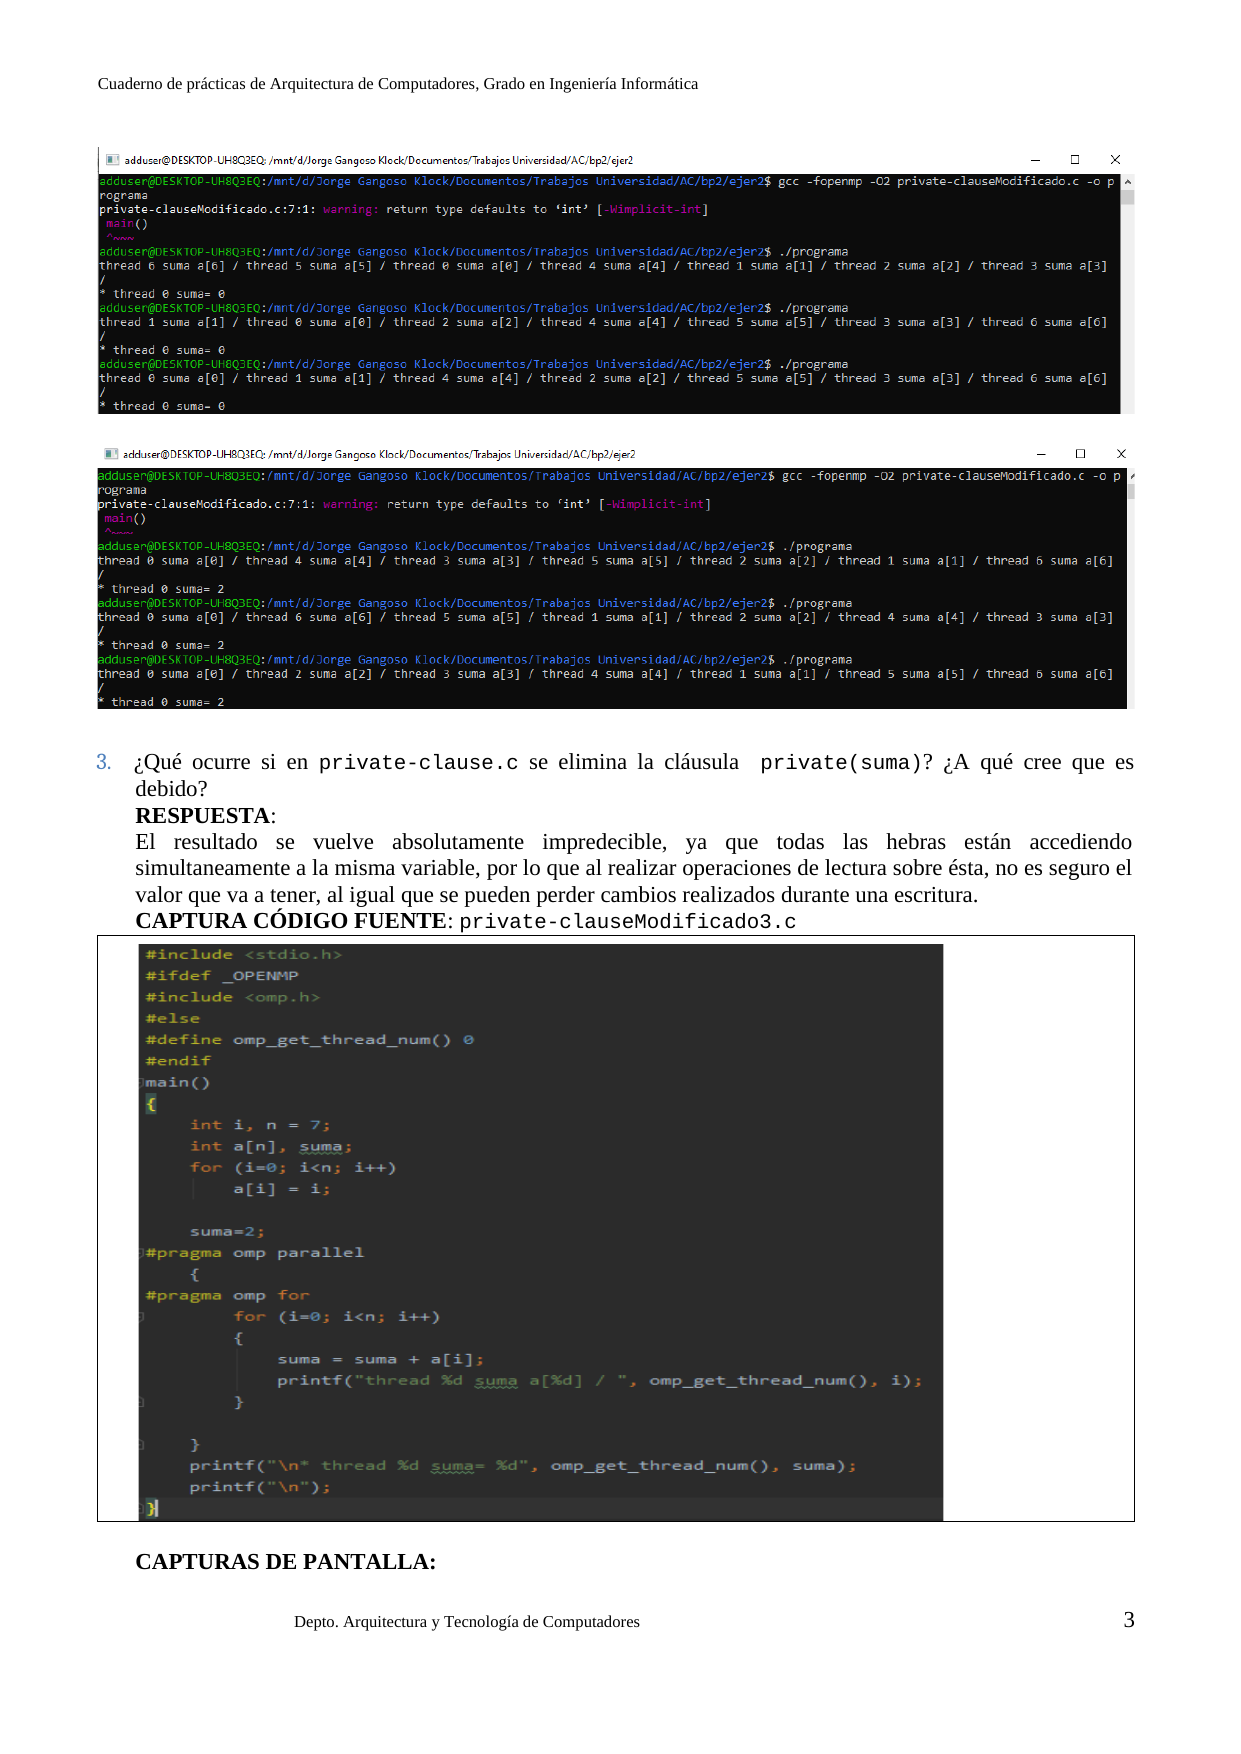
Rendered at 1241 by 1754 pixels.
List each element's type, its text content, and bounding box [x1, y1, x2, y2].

picture [97, 147, 1135, 414]
text RESPUESTA: [135, 802, 1135, 828]
text El resultado se vuelve absolutamente impredecible, ya que todas las hebras están accediendo simultaneamente a la misma variable, por lo que al realizar operaciones de lectura sobre ésta, no es seguro el valor que va a tener, al igual que se pueden perder cambios realizados durante una escritura. [135, 828, 1135, 907]
text CAPTURAS DE PANTALLA: [135, 1548, 1135, 1574]
picture [138, 944, 944, 1521]
list ¿Qué ocurre si en private-clause.c se elimina la cláusula private(suma)? ¿A qué cree que es debido? [96, 748, 1135, 802]
picture [97, 442, 1135, 709]
table_header [98, 936, 1134, 1521]
text CAPTURA CÓDIGO FUENTE: private-clauseModificado3.c [135, 907, 1135, 935]
